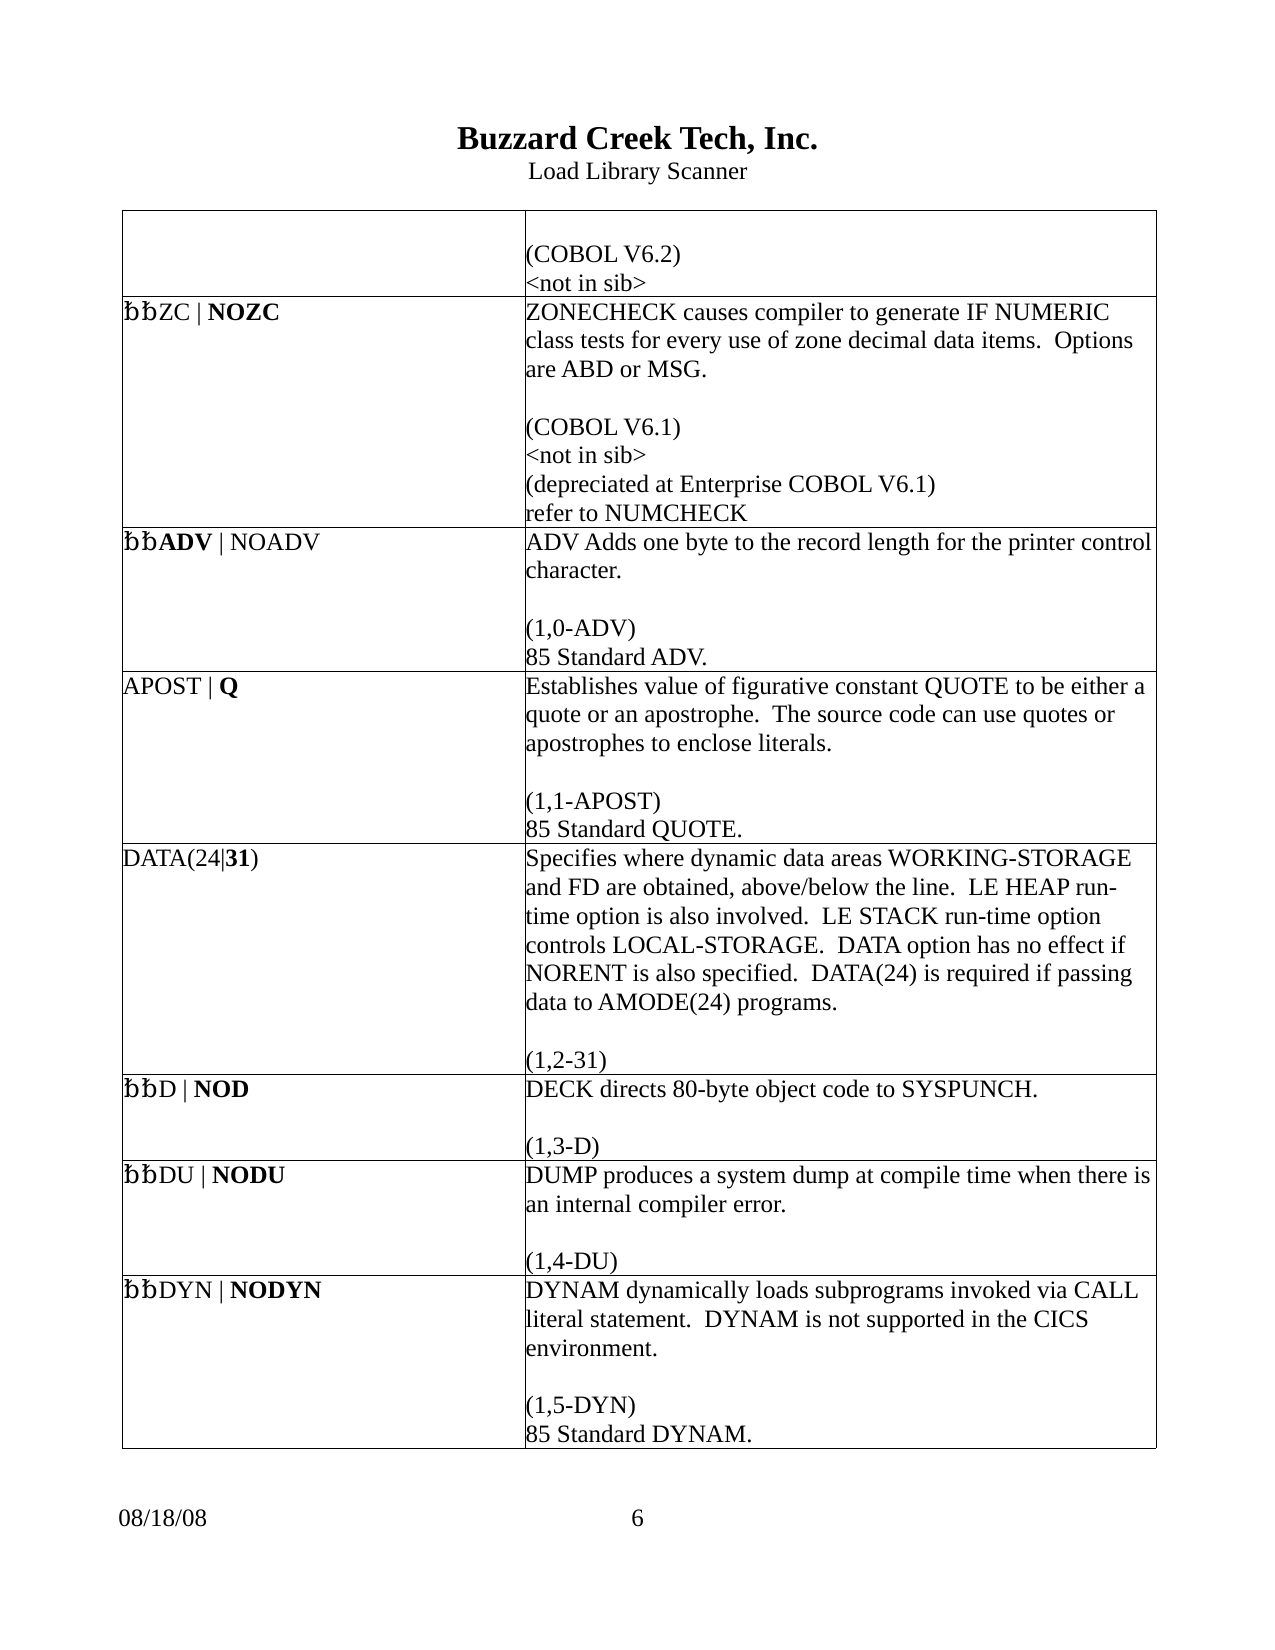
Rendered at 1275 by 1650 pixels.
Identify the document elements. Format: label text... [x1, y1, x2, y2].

table_cell (COBOL V6.2) <not in sib> [526, 211, 1156, 296]
table_cell ␢␢DYN | NODYN [123, 1276, 525, 1448]
table_cell DYNAM dynamically loads subprograms invoked via CALL literal statement. DYNAM is not supported in the CICS environment. (1,5-DYN) 85 Standard DYNAM. [526, 1276, 1156, 1448]
table_cell DATA(24|31) [123, 844, 525, 1073]
table_cell Establishes value of figurative constant QUOTE to be either a quote or an apostrophe. The source code can use quotes or apostrophes to enclose literals. (1,1-APOST) 85 Standard QUOTE. [526, 672, 1156, 843]
table_cell ZONECHECK causes compiler to generate IF NUMERIC class tests for every use of zone decimal data items. Options are ABD or MSG. (COBOL V6.1) <not in sib> (depreciated at Enterprise COBOL V6.1) refer to NUMCHECK [526, 297, 1156, 527]
table_cell ␢␢ADV | NOADV [123, 528, 525, 671]
table_cell DECK directs 80-byte object code to SYSPUNCH. (1,3-D) [526, 1075, 1156, 1160]
table_cell ␢␢D | NOD [123, 1075, 525, 1160]
table_cell DUMP produces a system dump at compile time when there is an internal compiler error. (1,4-DU) [526, 1161, 1156, 1275]
table_cell Specifies where dynamic data areas WORKING-STORAGE and FD are obtained, above/below the line. LE HEAP run-time option is also involved. LE STACK run-time option controls LOCAL-STORAGE. DATA option has no effect if NORENT is also specified. DATA(24) is required if passing data to AMODE(24) programs. (1,2-31) [526, 844, 1156, 1073]
table_cell APOST | Q [123, 672, 525, 843]
table_cell ␢␢DU | NODU [123, 1161, 525, 1275]
table_cell [123, 211, 525, 296]
table_cell ␢␢ZC | NOZC [123, 297, 525, 527]
table_cell ADV Adds one byte to the record length for the printer control character. (1,0-ADV) 85 Standard ADV. [526, 528, 1156, 671]
